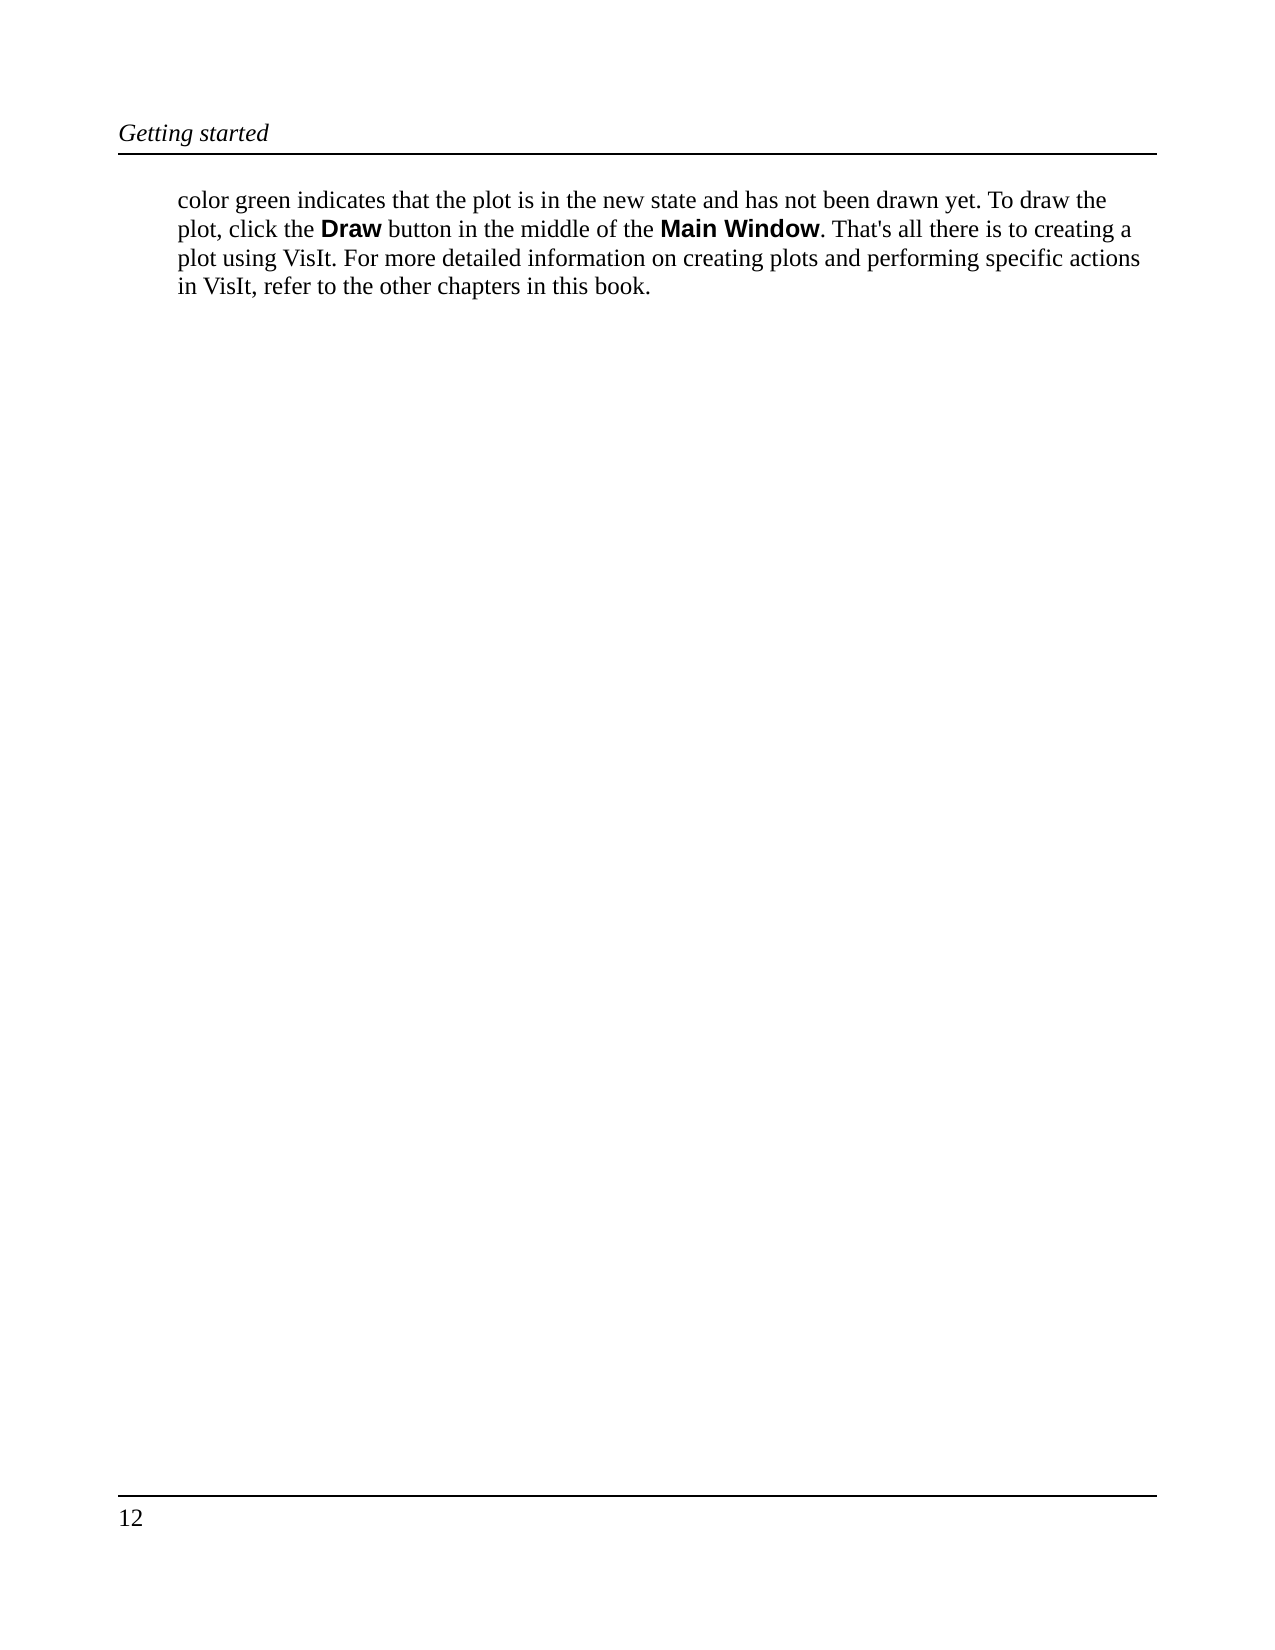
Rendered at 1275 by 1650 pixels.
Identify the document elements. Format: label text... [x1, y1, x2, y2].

text color green indicates that the plot is in the new state and has not been drawn yet. To draw the plot, click the Draw button in the middle of the Main Window. That's all there is to creating a plot using VisIt. For more detailed information on creating plots and performing specific actions in VisIt, refer to the other chapters in this book. [177, 185, 1157, 300]
